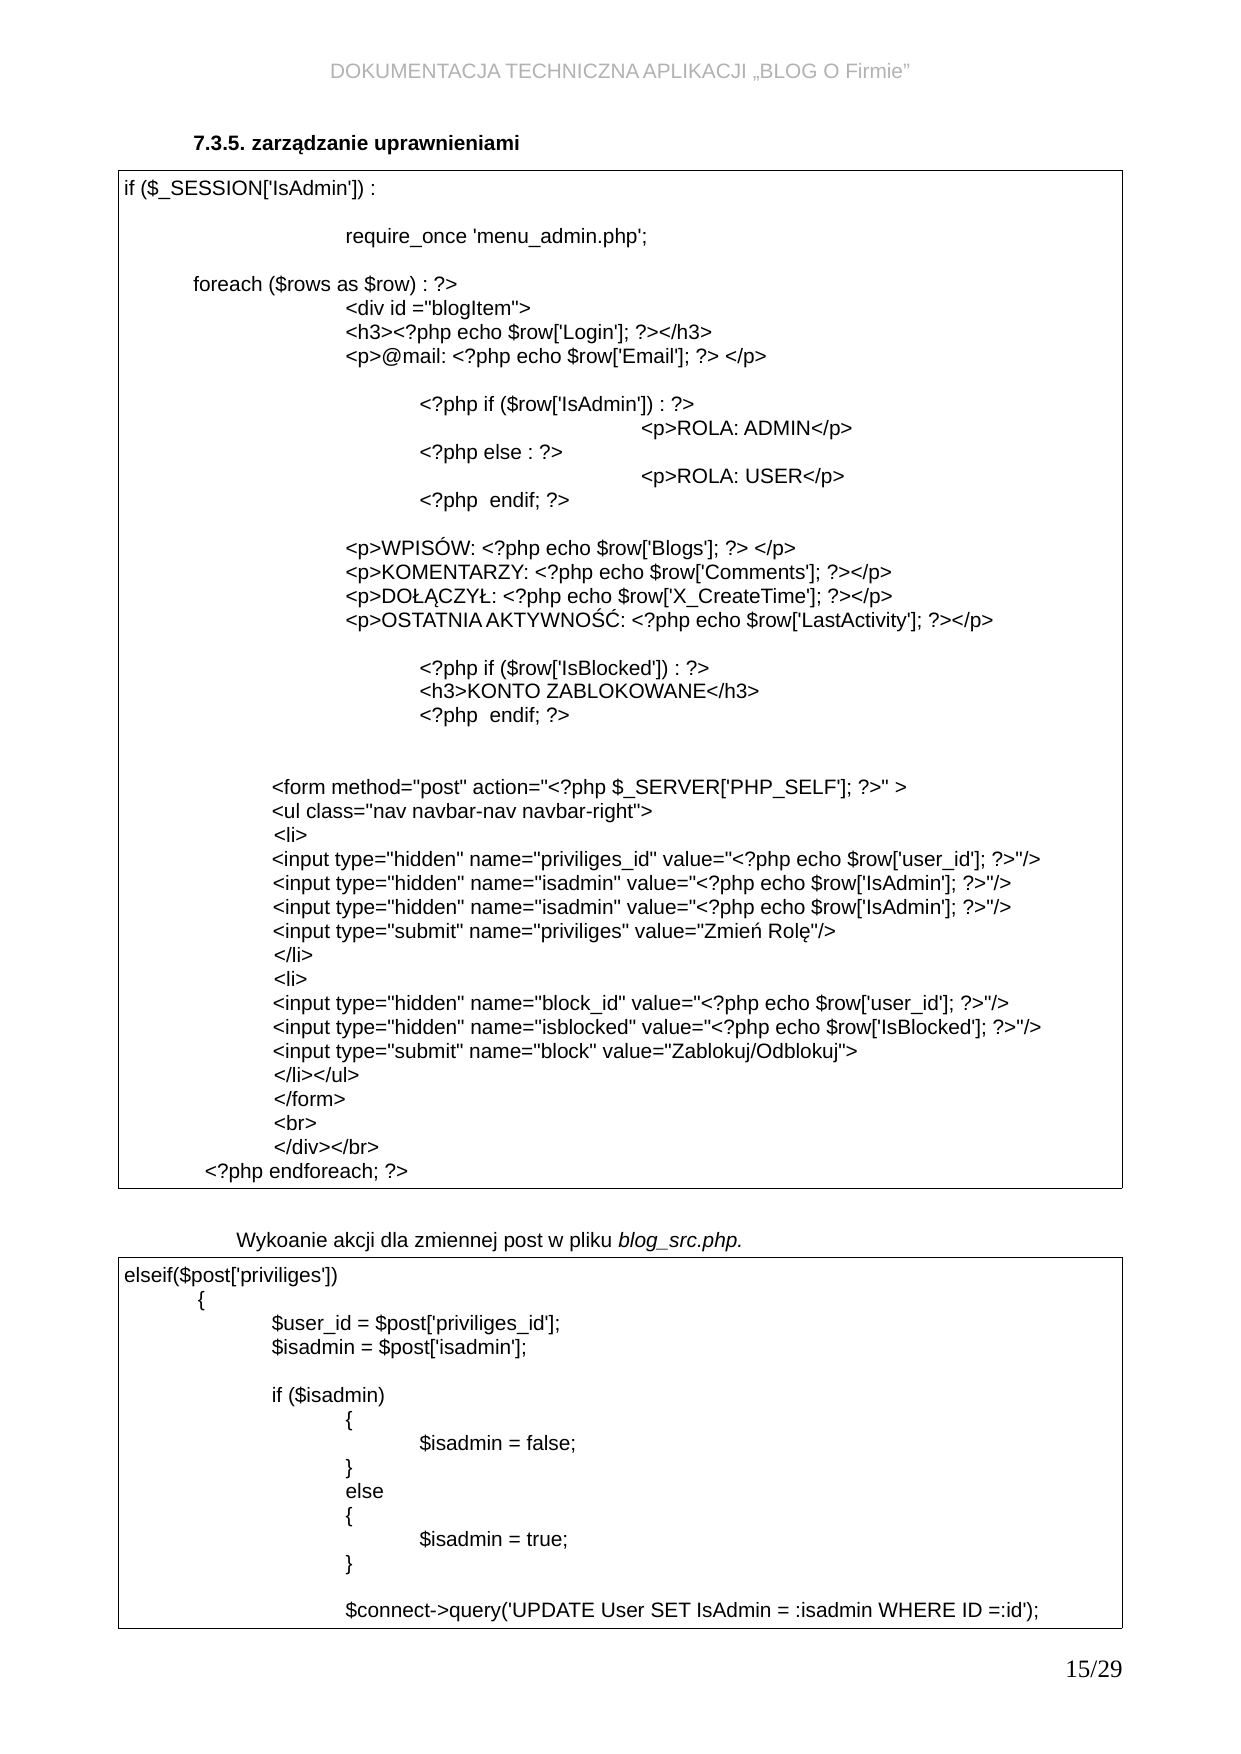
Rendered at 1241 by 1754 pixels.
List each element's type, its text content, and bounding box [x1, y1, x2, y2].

list Zarządzanie uprawnieniami [193, 130, 1122, 154]
text Wykoanie akcji dla zmiennej post w pliku blog_src.php. [118, 1228, 1122, 1252]
table_header if ($_SESSION['IsAdmin']) : require_once 'menu_admin.php'; foreach ($rows as $row) : ?> <div id ="blogItem"> <h3><?php echo $row['Login']; ?></h3> <p>@mail: <?php echo $row['Email']; ?> </p> <?php if ($row['IsAdmin']) : ?> <p>ROLA: ADMIN</p> <?php else : ?> <p>ROLA: USER</p> <?php endif; ?> <p>WPISÓW: <?php echo $row['Blogs']; ?> </p> <p>KOMENTARZY: <?php echo $row['Comments']; ?></p> <p>DOŁĄCZYŁ: <?php echo $row['X_CreateTime']; ?></p> <p>OSTATNIA AKTYWNOŚĆ: <?php echo $row['LastActivity']; ?></p> <?php if ($row['IsBlocked']) : ?> <h3>KONTO ZABLOKOWANE</h3> <?php endif; ?> <form method="post" action="<?php $_SERVER['PHP_SELF']; ?>" > <ul class="nav navbar-nav navbar-right"> <li> <input type="hidden" name="priviliges_id" value="<?php echo $row['user_id']; ?>"/> <input type="hidden" name="isadmin" value="<?php echo $row['IsAdmin']; ?>"/> <input type="hidden" name="isadmin" value="<?php echo $row['IsAdmin']; ?>"/> <input type="submit" name="priviliges" value="Zmień Rolę"/> </li> <li> <input type="hidden" name="block_id" value="<?php echo $row['user_id']; ?>"/> <input type="hidden" name="isblocked" value="<?php echo $row['IsBlocked']; ?>"/> <input type="submit" name="block" value="Zablokuj/Odblokuj"> </li></ul> </form> <br> </div></br> <?php endforeach; ?> [119, 171, 1122, 1188]
table_header elseif($post['priviliges']) { $user_id = $post['priviliges_id']; $isadmin = $post['isadmin']; if ($isadmin) { $isadmin = false; } else { $isadmin = true; } $connect->query('UPDATE User SET IsAdmin = :isadmin WHERE ID =:id'); [119, 1258, 1122, 1628]
